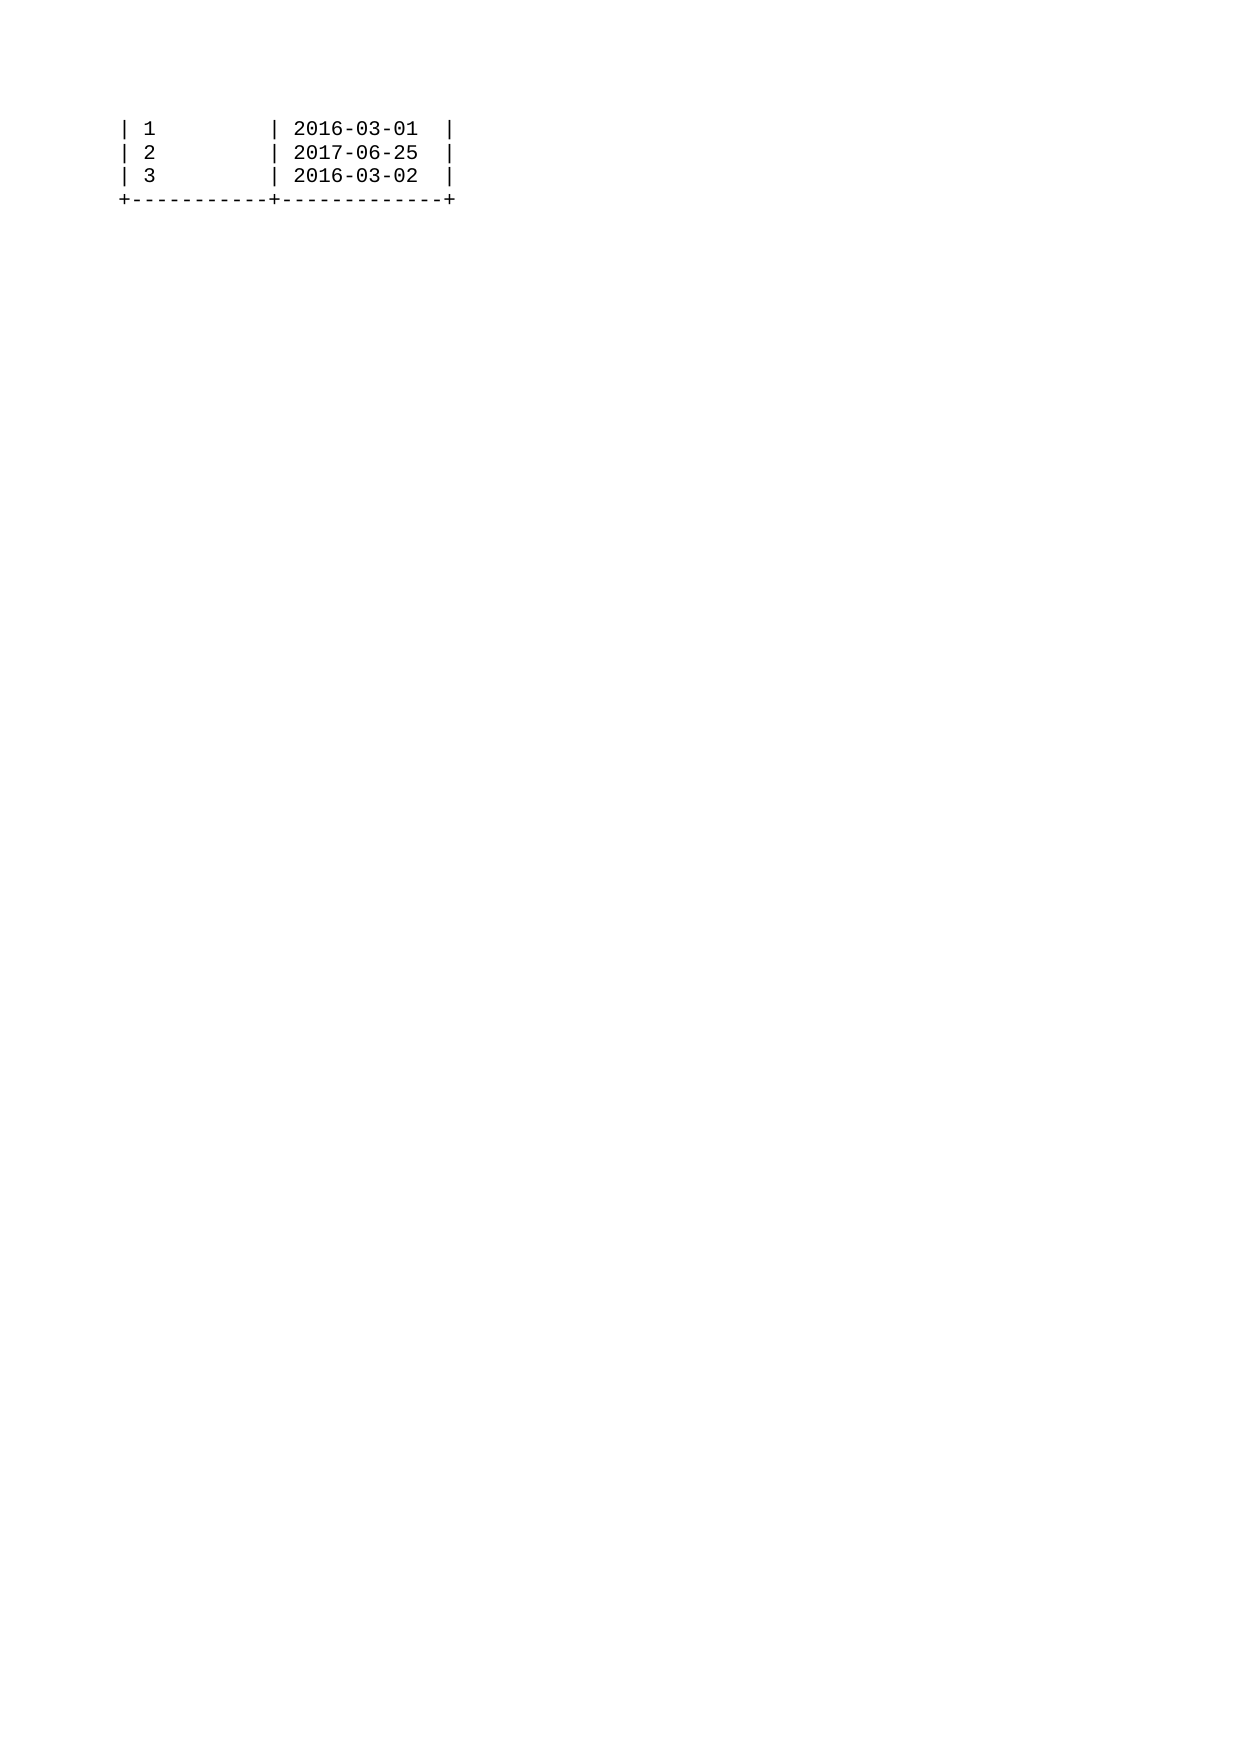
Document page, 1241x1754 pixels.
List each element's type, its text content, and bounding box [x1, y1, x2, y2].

text | 2 | 2017-06-25 | [118, 142, 1122, 165]
text | 3 | 2016-03-02 | [118, 165, 1122, 189]
text +-----------+-------------+ [118, 189, 1122, 213]
text | 1 | 2016-03-01 | [118, 118, 1122, 142]
